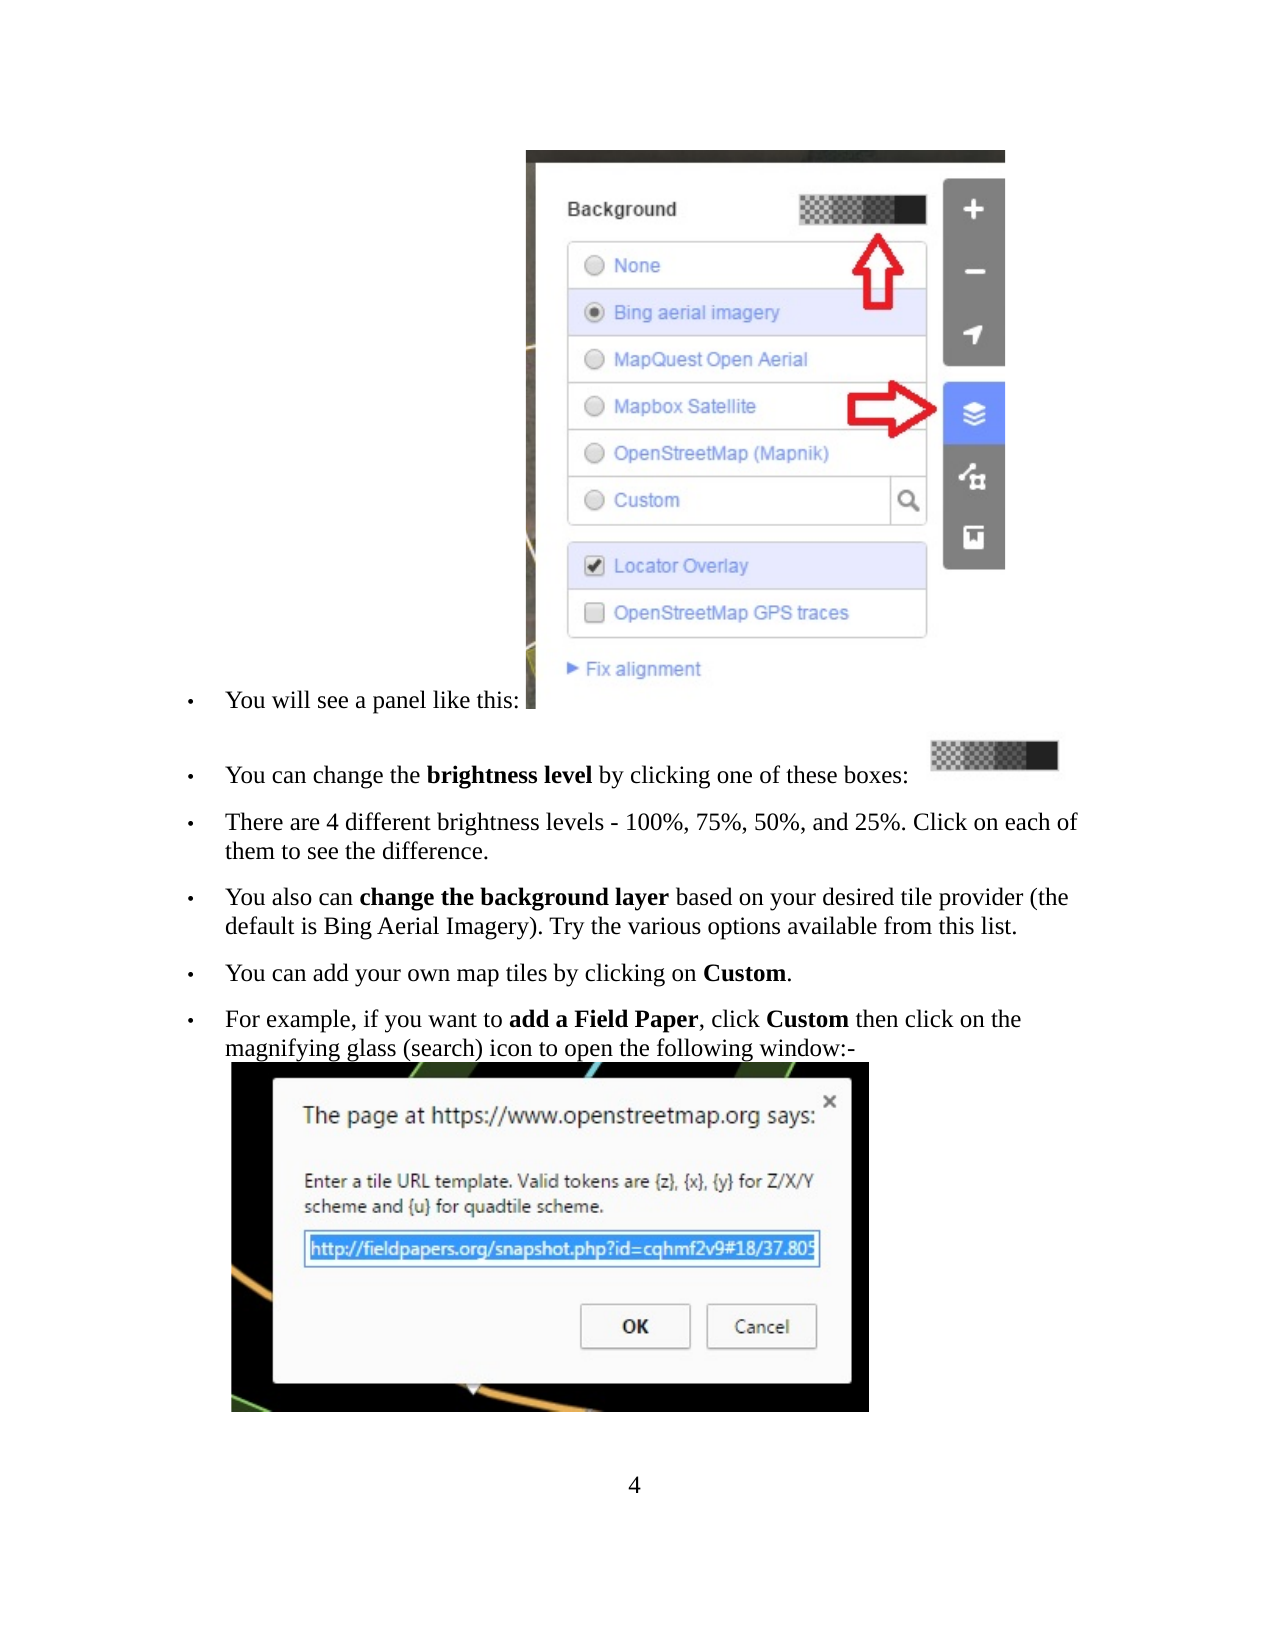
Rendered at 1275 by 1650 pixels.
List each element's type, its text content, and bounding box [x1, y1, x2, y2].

picture [915, 731, 1072, 784]
list For example, if you want to add a Field Paper, click Custom then click on the magnifying glass (search) icon to open the following window:- [187, 1004, 1125, 1417]
list You also can change the background layer based on your desired tile provider (the default is Bing Aerial Imagery). Try the various options available from this list. [187, 882, 1125, 940]
list There are 4 different brightness levels - 100%, 75%, 50%, and 25%. Click on each of them to see the difference. [187, 807, 1125, 864]
picture [231, 1062, 869, 1412]
picture [525, 150, 1005, 709]
list You can change the brightness level by clicking one of these boxes: [187, 732, 1125, 789]
list You can add your own map tiles by clicking on Custom. [187, 958, 1125, 987]
list You will see a panel like this: [187, 150, 1125, 714]
